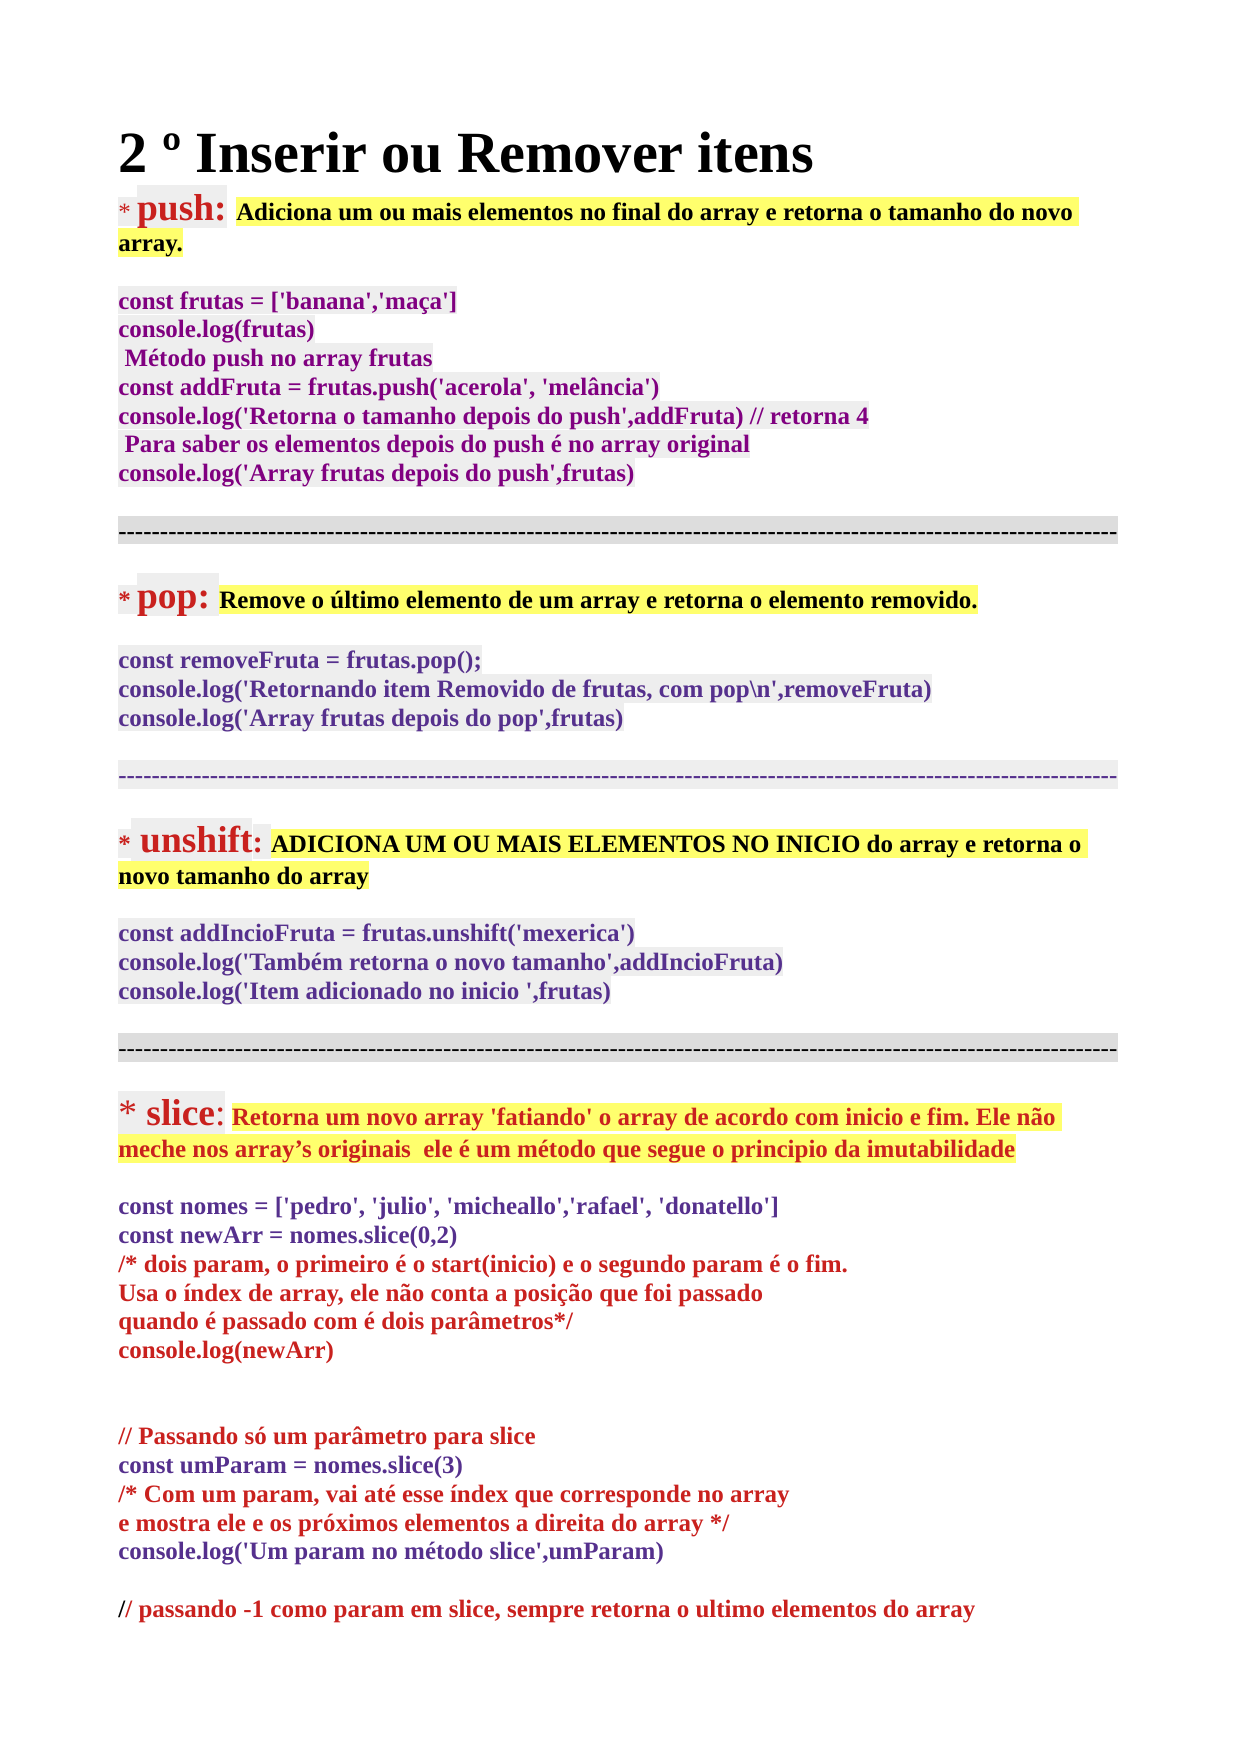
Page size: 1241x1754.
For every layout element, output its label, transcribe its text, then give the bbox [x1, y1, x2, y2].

text console.log('Retorna o tamanho depois do push',addFruta) // retorna 4 [118, 401, 1122, 429]
text console.log('Item adicionado no inicio ',frutas) [118, 976, 1122, 1004]
text // passando -1 como param em slice, sempre retorna o ultimo elementos do array [118, 1594, 1122, 1623]
text * slice: Retorna um novo array 'fatiando' o array de acordo com inicio e fim. Ele não meche nos array’s originais ele é um método que segue o principio da imutabilidade [118, 1091, 1122, 1163]
text const frutas = ['banana','maça'] [118, 286, 1122, 314]
text e mostra ele e os próximos elementos a direita do array */ [118, 1508, 1122, 1536]
text * push: Adiciona um ou mais elementos no final do array e retorna o tamanho do novo array. [118, 185, 1122, 257]
text const nomes = ['pedro', 'julio', 'micheallo','rafael', 'donatello'] [118, 1191, 1122, 1220]
text Método push no array frutas [118, 343, 1122, 372]
text 2 º Inserir ou Remover itens [118, 118, 1122, 185]
text const newArr = nomes.slice(0,2) [118, 1220, 1122, 1249]
text Para saber os elementos depois do push é no array original [118, 429, 1122, 458]
text console.log('Um param no método slice',umParam) [118, 1536, 1122, 1565]
text const umParam = nomes.slice(3) [118, 1450, 1122, 1479]
text console.log('Retornando item Removido de frutas, com pop\n',removeFruta) [118, 674, 1122, 703]
text const removeFruta = frutas.pop(); [118, 645, 1122, 674]
text console.log('Array frutas depois do pop',frutas) [118, 703, 1122, 731]
text Usa o índex de array, ele não conta a posição que foi passado [118, 1278, 1122, 1306]
text * pop: Remove o último elemento de um array e retorna o elemento removido. [118, 573, 1122, 616]
text ------------------------------------------------------------------------------------------------------------------------ [118, 1033, 1122, 1062]
text // Passando só um parâmetro para slice [118, 1421, 1122, 1450]
text console.log('Também retorna o novo tamanho',addIncioFruta) [118, 947, 1122, 976]
text const addFruta = frutas.push('acerola', 'melância') [118, 372, 1122, 401]
text console.log('Array frutas depois do push',frutas) [118, 458, 1122, 487]
text /* Com um param, vai até esse índex que corresponde no array [118, 1479, 1122, 1508]
text console.log(frutas) [118, 314, 1122, 343]
text * unshift: ADICIONA UM OU MAIS ELEMENTOS NO INICIO do array e retorna o novo tamanho do array [118, 818, 1122, 889]
text /* dois param, o primeiro é o start(inicio) e o segundo param é o fim. [118, 1249, 1122, 1278]
text quando é passado com é dois parâmetros*/ [118, 1306, 1122, 1335]
text const addIncioFruta = frutas.unshift('mexerica') [118, 918, 1122, 947]
text console.log(newArr) [118, 1335, 1122, 1364]
text ------------------------------------------------------------------------------------------------------------------------ [118, 516, 1122, 544]
text ------------------------------------------------------------------------------------------------------------------------ [118, 760, 1122, 789]
